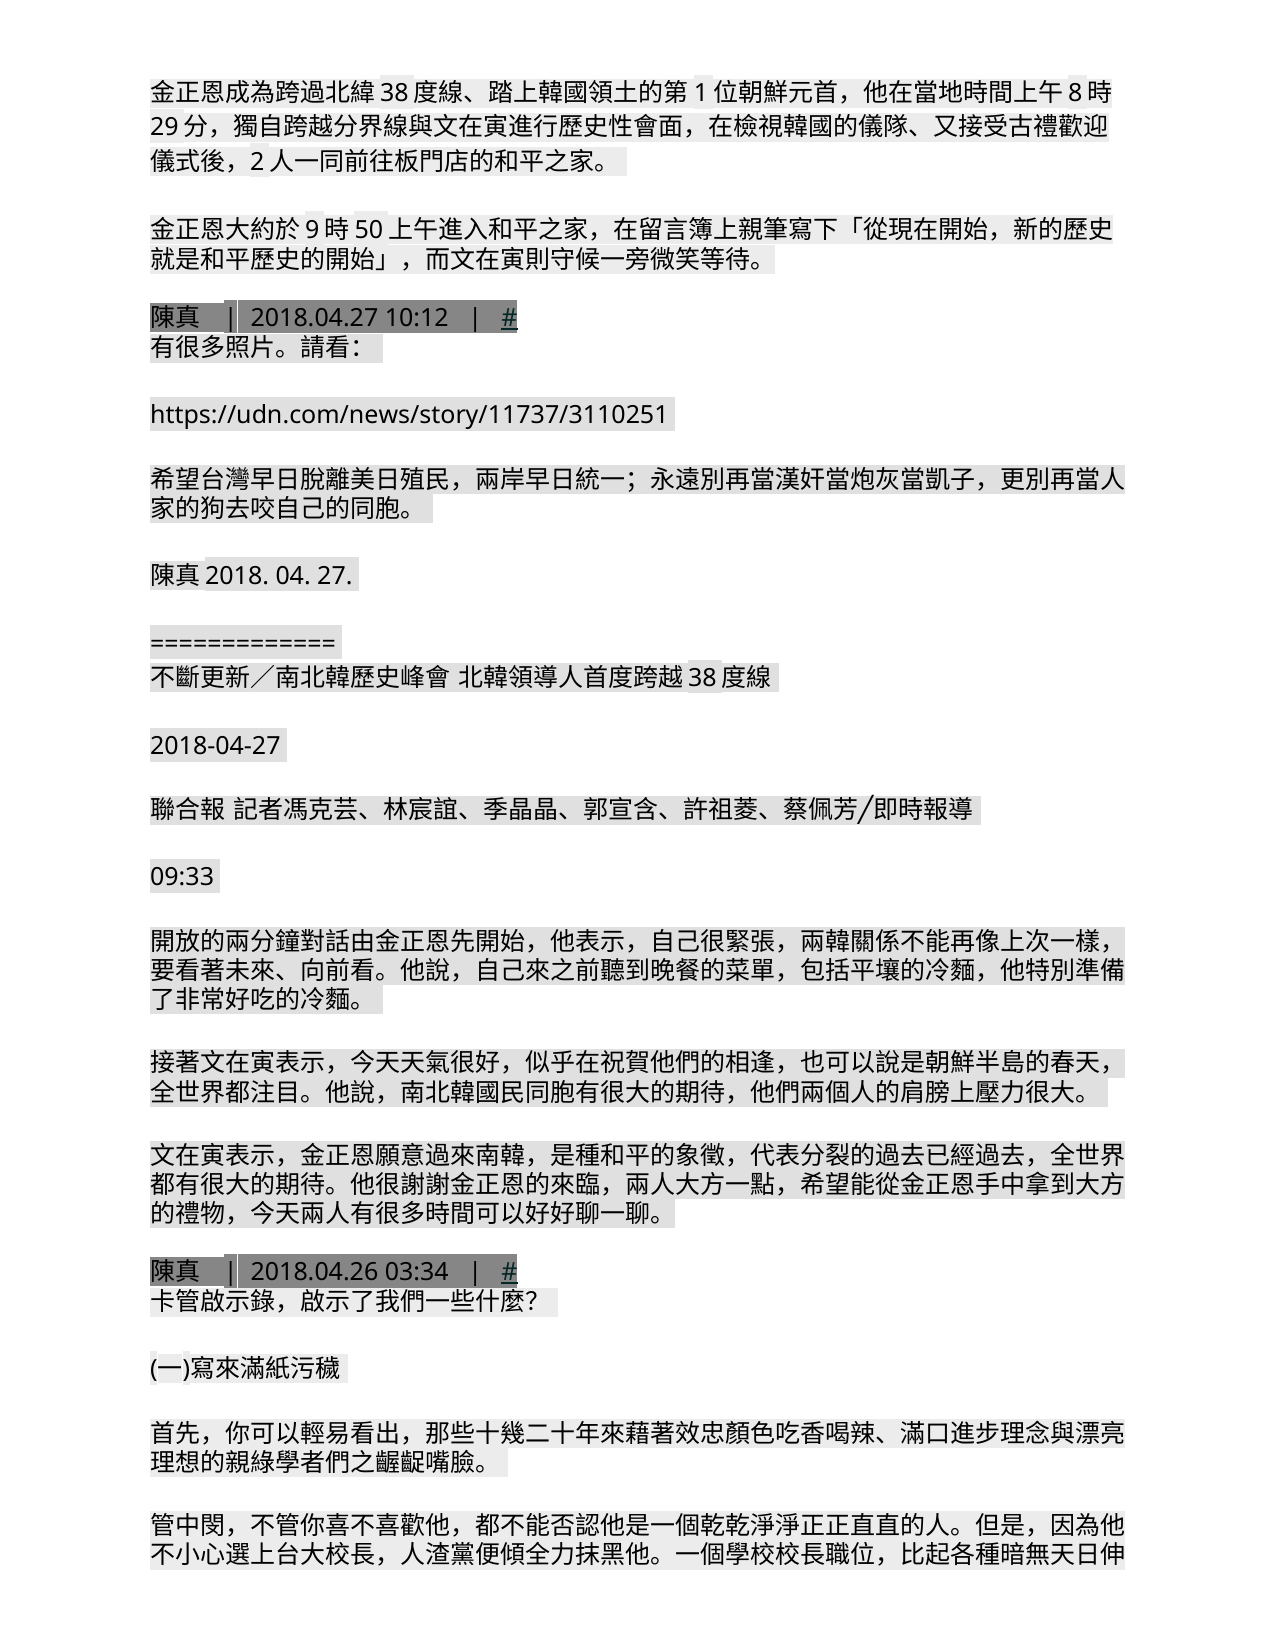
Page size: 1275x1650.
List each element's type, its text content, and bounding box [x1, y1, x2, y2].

text 金正恩成為跨過北緯38度線、踏上韓國領土的第1位朝鮮元首，他在當地時間上午8時29分，獨自跨越分界線與文在寅進行歷史性會面，在檢視韓國的儀隊、又接受古禮歡迎儀式後，2人一同前往板門店的和平之家。 金正恩大約於9時50上午進入和平之家，在留言簿上親筆寫下「從現在開始，新的歷史就是和平歷史的開始」，而文在寅則守候一旁微笑等待。 [150, 75, 1125, 274]
text 陳真 | 2018.04.26 03:34 | # [150, 1253, 1125, 1288]
text 陳真 | 2018.04.27 10:12 | # [150, 299, 1125, 333]
text 有很多照片。請看： https://udn.com/news/story/11737/3110251 希望台灣早日脫離美日殖民，兩岸早日統一；永遠別再當漢奸當炮灰當凱子，更別再當人家的狗去咬自己的同胞。 陳真2018. 04. 27. ============= 不斷更新／南北韓歷史峰會 北韓領導人首度跨越38度線 2018-04-27 聯合報 記者馮克芸、林宸誼、季晶晶、郭宣含、許祖菱、蔡佩芳╱即時報導 09:33 開放的兩分鐘對話由金正恩先開始，他表示，自己很緊張，兩韓關係不能再像上次一樣，要看著未來、向前看。他說，自己來之前聽到晚餐的菜單，包括平壤的冷麵，他特別準備了非常好吃的冷麵。 接著文在寅表示，今天天氣很好，似乎在祝賀他們的相逢，也可以說是朝鮮半島的春天，全世界都注目。他說，南北韓國民同胞有很大的期待，他們兩個人的肩膀上壓力很大。 文在寅表示，金正恩願意過來南韓，是種和平的象徵，代表分裂的過去已經過去，全世界都有很大的期待。他很謝謝金正恩的來臨，兩人大方一點，希望能從金正恩手中拿到大方的禮物，今天兩人有很多時間可以好好聊一聊。 [150, 333, 1125, 1228]
text 卡管啟示錄，啟示了我們一些什麼？ (一)寫來滿紙污穢 首先，你可以輕易看出，那些十幾二十年來藉著效忠顏色吃香喝辣、滿口進步理念與漂亮理想的親綠學者們之齷齪嘴臉。 管中閔，不管你喜不喜歡他，都不能否認他是一個乾乾淨淨正正直直的人。但是，因為他不小心選上台大校長，人渣黨便傾全力抹黑他。一個學校校長職位，比起各種暗無天日伸手不見五指的撈錢基金會與黑機關及國營事業以及各種政務職位等等，油水相對比較少，但大學校長一職，意義不在於油水多少，而在於思想洗腦與高教人事控制，因此，必然得由 "自己人" 擔任。依人渣黨的作風習性，絕無可能輕易拱手讓人之理。 抹黑管中閔的手法，非常難看，毫無半點羞恥心，連學生引用老師的研究，竟然也能說成是老師抄襲學生。反而是那些不學無術的指控者，那些人渣黨的立委們自己的所謂學位，才是剪貼抄襲而來。 荒唐透頂的抄襲指控還不夠，接著又開始說一些根本子虛烏有的什麼利益輸送與貪污等等，種種不可思議的抹黑，真的是非常卑鄙齷齪。最後，當然就是抹紅，說管中閔到大陸講學乃是通敵或不忠等等，長久以來就是每天搞這一套指控。幾時連去大陸講學也變成非法了？而且還動員司法系統偵辦！X它媽這個人渣黨之齷齪真是完全沒有底線可言。 但是，他們自己卻反而可以去大陸做生意，兼課，講課，違法撈各種錢，然後說這是一種台灣實力的展現，說這是什麼台灣民主經驗的輸出，說這是一種榮耀，總之就是很棒很偉大！我真不知道還能找到什麼樣更難聽的齷齪辭彙來形容這個人渣黨及其底下一大票更為無恥的文人走狗與什麼親綠學者。 另一方面，你看，新上任的所謂教育部長，太陽花學者吳什麼昆的，近幾年突然變得綠油油，十分勇猛，滿口台獨建國。但他另一方面不但長期在大陸講學兼課，甚至還是大陸具有軍方色彩之研究機構的科技顧問。依人渣黨的邏輯，這應該立即以叛國罪抓去槍斃才對。 不只這樣，這位吳什麼昆的所謂教育部長，各種違法濫權騙錢撈錢的事一籮筐，講得完嗎？品性非常糟糕，行不由徑的一個人，監守自盜，濫用職權，假公濟私，真是膽大包天。這樣的人，不但不會被繩之以法，反而左右逢源，一路吃香喝辣。換成是一般人，老早抓去坐牢了不是嗎？這十多年來，在台灣，效忠綠色變成一種謀財工具，一種護身符、晉身階與敲門磚，一種升官發財的捷徑，文人知識圈更是個個爭相表態，請你告訴我讀書人裏頭有幾個例外？有幾個具有一點點為人的基本正直？ 這位吳什麼昆的所謂教育部長，不但違法兼職開公司，而且在他擔任東華大學校長任內，監守自盜，竊取學校專利，轉移到自己名下，竟然在美國開起公司來，而且還跑去他所唾棄的中國大陸申請專利，甚至還在文件上自稱 "中國台灣地區"。這些人長年以來整天處心積慮扣別人親中賣台的大帽子，但在四下無人處，只要有利可圖，馬上又是另一種嘴臉；在台灣囂張跋扈地不許別人親中，但是一到大陸，只要有錢可撈，馬上又變成是 "中國台灣地區" 的老百姓。這樣的人，這樣的行徑，請問人渣黨上上下下，有幾個人不是這樣？ 這其實也是大陸非常令人堵爛的地方，為了收編這些人渣，於是誘之以利，任其兩手作為，在台高喊台獨，整天指控別人親中賣台，其實自己的整個利益中心卻在大陸，而大陸官方顯然也想要藉此來綁住這些人，免得作亂。題外話。 我想說的是：請你把人物調換一下，假設今天是管中閔不斷撈錢騙錢，違法亂紀罄竹難書，竊取各種暴利，然後還擔任大陸軍方機構的高科技顧問；另一方面，假設今天是一位乾乾淨淨正正直直術德兼備的綠營人才當選台大校長，然後卻遭到藍營無數荒謬透頂的抹黑與造謠，進行徹底人格謀殺，假設人物如此調換一下，那麼，請你告訴我，那些什麼太陽花學者，什麼野白合學者們，會如何反應？會像現在這樣安靜無聲嗎？會反而甚至還倒過來抹黑綠營的當選人嗎？當然不會。不但不會裝聾做啞，肯定早已透過綠色媒體，動員一大堆腦殘學生，起來為偉大的民主理想或什麼大學自主精神進行革命暴動了，總統府早就被包圍了。 這意味著一個很重要的道德問題，在我看來，這問題之道德惡質性無比重大，因為這意味著，這群走狗文人，長年以來，無非就是擺明藉著所謂理想來行騙，藉以榨取一己之利與一黨之私。 我更想說的是： 被這些貪婪無度的下三濫綠色人渣騙一回，那叫老實，騙兩次算單純，騙上無數次那就是腦殘了。腦殘的後果，傷害的其實也就是你自己及眾人乃至下一代的長遠未來。 我一直很不解的是：在這小島上，為何群眾 (特別是年輕一代) 如此容易被欺瞞被動員被洗腦？難道如此明明白白的基本是非善惡黑白真有那麼難以辨別？當詐騙集團不管怎麼騙都能成功時，我們是不是應該問：到底是什麼原因，讓這島上的人變得如此腦殘？ 底下是隨手就能找到的一堆報導，滿紙污穢，但我建議各位不妨仔細讀，也許你才能體會台灣政治是怎麼一回事，幾乎所有參與者，特別是綠色一方，所思所想，所作所為，全是私人利益與權力。這位吳什麼昆的，根本不是特例。而且，你應該倒過來問才對：到底綠營及其文人走狗裏頭，有幾個人是言行一致，乾淨正直的？鳳毛麟角，少之又少。 所謂什麼台獨建國，什麼民主自由，什麼弱勢優先，什麼反核減碳，什麼勞工權益，什麼這個社運那個社運，這個理想那個理想，全是放它媽的狗臭屁，一切其實都只關乎兩個字：權與錢。而這一切政治醜劇的真正操盤者，其實就是美國和日本，而這些人只是美日豢養的一群狗，丟些小骨頭讓狗兒們搶，藉以完全控制這塊島嶼，榨取之，操控之，用來對付祖國。而且，這樣一種操弄兩岸衝突的態勢，近六、七年來幾乎已毫不掩飾，近乎瘋狂地加速進行。再怎麼遲鈍的人，理應也該看得出來這一點。 陳真 2018. 04. 27. ================= (影)新任教育部長 前東華校長吳茂昆 前科累累 被控多項違法圖利、打壓校內人事權、私設建設公司炒地 來源：newtalk.tw 2018-04-16 全國教師工會總聯合會與國立東華大學多位教師29日召開記者會，抗議校長吳茂昆假借職權溢領教師獎助金300萬，年薪更高達500萬之多，指控他與違法擔任中華映管公司獨立董事、也是東華大學前主任秘書蔡裕源是「哥倆好」，利用校內各個建設圖利私營的廠商，更以行政優勢打壓校內人事、掌控校內基金。 東華爆多起弊端 教授怒控校長掌權似白色恐怖 東華大學多位教授今(29)日在全國教師工會總聯合會陪同下召開記者會，控訴東華大學正經歷白色恐怖，校長吳茂昆所主導的「校務權貴」雖然涉及多項工程弊案，卻因為掌控校內各項人事權，教師只能噤若寒蟬。東華教授表示，吳茂昆甚至以彈性加薪委員會主席身分，幫自己每年加薪3百萬，同時以虧損為由，只給助理19K低薪，呼籲教育部正視。 =================== 吳茂昆遭監委認定 溢領獎金、捲開發弊案 TVBS 2018/04/17 不僅被爆料曾赴大陸開講座，吳茂昆在2014年遭學校教職員踢爆溢領獎學金，當時還遭監察院認定應該要歸還170萬元；此外2016年再被爆出他曾購買東華大學旁的「教授村」，這塊開發案被踢爆，將原本一坪200元的地皮炒至1坪10萬，引發爭議，讓吳茂昆還沒上任就爭議不斷。 全國教師工會總聯合會理事長張旭政：「對於他過去有這麼多的爭議事件，現在來擔任教育部長，坦白說我們不敢期待。」 全國教師工會早在2014年3度開記者會，指控吳茂昆溢領補助金、教師獎勵金，還涉嫌包庇親信違法兼職。 全國教師工會總聯合會理事長張旭政：「建設利益勾結，包括包庇親信違法兼職的問題，這些都有具體的事實。」 2014年12月，監察院調查報告，認為吳茂昆擔任講座教授，每個月領取講座教授獎助金5萬元，但並未履行講座教授的授課義務，又支領學校頂尖人才獎勵，違反規定，要求吳茂昆繳回170萬元。 爭議不只這一樁，2016年他跟東華前校長黃文樞再被爆料有利益糾結，尤其同仁安居計畫住宅、教授村爭議最大，前後任校長們疑似兼任建商董監事，將千坪別墅炒地皮，計畫前1坪原本200元變成10萬元，爆漲500倍，目前弊案由監察院調查當中。 吳茂昆還沒上任，過去包括私設建設公司炒地或溢領教授費逐一被挖出，也讓外界對於這名教育部長的適任與否，抱持懷疑。 =============== 新教長吳茂昆再被爆 疑曾任具共軍色彩公司顧問 新任教育部長吳茂昆疑似曾任大陸「西方超導」公司之技術顧問。（合成圖／中時資料照、羅智強臉書） 2018年04月17日 中時電子報 王家禕 前總統府副秘書長羅智強在臉書分享，，有位來自「台灣」的「吳茂昆院士」，在2004年擔任中國大陸「西部超導材料科技有限公司」的技術顧問。這間「西部超導」的母公司是「西北有色金屬研究院」，是大陸軍用稀有金屬科研生產基地。 羅智強說，新教長吳茂昆在2004年是國科會主委，倘若這兩個「吳茂昆」是同一人，那麼，一個部長級的科技高官，在擔任國科會主委的同一年，跑到有中共軍方色彩的機關當技術顧問，難道不需要去查一下有無違法？有無涉及洩密？擔任「技術顧問」，有沒有收取報酬？無論是不是，新教長吳茂昆都必須出面說清楚、講明白！ ================= 政商人脈亨通！吳茂昆、慶富交情深 2018年4月25日 中國時報【李侑珊、朱真楷、周毓翔╱台北報導】 教育部長吳茂昆以物理學專才擔任東華大學校長，又跨足生技業，到美國開公司，赴大陸申請綬草萃取技術專利，而國民黨立委柯志恩日前踢爆，由涉嫌詐貸63億的慶富董事長陳慶男成立的「陳水來文教基金會」，吳還是基金會董事，外界這才得知，原來新教長與造船業也有淵源，三棲角色，亨通的人脈，令人咋舌！ 《公務員服務法》明文規定，公務員依法不得擔任營利事業公司的董事或負責人，即使要兼任非營利事業或團體職務，也應經服務機關許可。如今，柯志恩提出證據，指控吳茂昆不僅是美國生技公司師沛恩的成員，更是「陳水來文教基金會」的董事。 經查，陳水來是陳慶男父親，而「陳水來文教基金會」是由陳水來、陳慶男、陳慶輝、陳偉郎等捐助成立，都是陳慶男家人；因此董監事要職，幾乎全由這批造船、水產業界人士擔任。其中董事長一職，就是由陳慶男親自擔任，而董事名單除了陳慶男長子陳偉郎、陳水來女婿周俊雄，最引人注意的就是日前才入閣的新教長吳茂昆。 物理、生技、造船...通殺 物理起家、長年投身學界的吳茂昆，卻能「一枝獨秀」突破專業藩籬，在「陳水來文教基金會」擔任董事。 從扁朝時代一路風光的慶富，縱橫藍綠、政商通吃。當年扁政府主導的鐽震案，就打算將國軍飛機及船艦的維修案委託慶富負責；事後承攬獵雷艦案爆發聯貸弊案，今年2月遭檢方認定陳慶男等人涉向銀行詐貸63億3966萬元。 數十年來，外界原以為慶富觸角只在造船、水產業，如今隨著慶富找來吳茂昆擔任「陳水來文教基金會」董事，甚至指名捐款給當年「吳校長」，才又讓外界進一步看見慶富複雜的政商人脈網絡早已伸向生技業。 該基金會在慶富案爆發後，據慶富內部透露，慶富106年9月要被搜索前，將3筆土地等財產於當年7月轉給「陳水來文教基金會」，左手換右手，而無論是當時或現在，吳茂昆都擔任董事一職。 ============== 教長吳茂昆再遭藍委爆料：在美國成立公司，拿東華大學技術申請中國專利 風傳媒 謝孟穎 2018-04-17 藍委柯志恩質詢時爆料指出，吳茂昆在2015年東華校長任內，在美國成立師沛恩生技公司（Spiranthes Biotech, LLC），吳茂昆就是公司負責人之一，去年該公司到中國取得「綬草」萃取物製藥的發明專利。 =================== 吳茂昆用「中國台灣 地區 」拿專利 獨派立場遭諷 吳：當部長只能接受挑戰 蘋果日報 2018/04/25 【綜合報導】教育部長吳茂昆遭爆料拿東華大學研究專利到美國成立師沛恩公司後，藍委柯志恩昨再指控吳用個人名義申請專利，但向中國大陸遞交的文件中卻寫著「中國台灣」地區，柯嘲諷吳鮮明的獨派立場，難道就能忍受自己是「中國台灣」？ ============== 吳茂昆申請專利惹議 李家同：學校買車可掛校長名下？ 2018-04-23 聯合報 記者吳佩旻╱即時報導 清大榮譽講座教授李家同。圖／聯合報系資料照片 教育部長吳茂昆遭爆任東華大學校長期間在美國開公司，並申請大陸專利。他今天到立法院備質詢時，坦承有此事，強調「以我的認知，都是沒問題的」。對此清大榮譽講座教授李家同表示，專利屬於個人或學校，都有明確規定，不是可以開玩笑的事情；就像東華大學若買了一部汽車，可以授權登記在校長名下嗎？ 教育部長吳茂昆上任以來爭議不斷，日前才遭爆東華大學校長任內請假天數達6成，今天又被爆出校長任內在美國開公司，並申請到大陸專利。同樣的技術，在台灣專利屬於東華大學，到了大陸卻掛在個人名下，引發立委質疑。 李家同說:「專利關乎財產權的問題，是很嚴重的事，不是能開玩笑的」，教育部必須搞清楚，東華大學是否有將專利授權給吳茂昆。試問，東華大學若買了一部汽車，要授權登記在校長個人名下，請問可以嗎？ ============ 【Yahoo論壇／毛奇】昆伯是來卡管？還是來發聘書的？ 2018年4月23日 一周以來，有關吳茂昆在東華大學校長任內各種倒行逆施、大小違失不斷被揭發，包括：疑似涉及建商炒地皮案件、捲入溢領獎助金案被監察院追討、上班日請假天數高達6成等，此外，還被東華大學教師指控濫用校長職權，黑箱操控教師升等，吳茂昆簡直是史上還沒有上任就爆出最多爭議的教育部長。 更讓人傻眼的是，這位支持兩國論、獨派色彩鮮明的新部長，竟然也十分熱衷到對岸交流，接連又爆出早在2004年擔任國科會主委期間，吳茂昆即曾前往中國，不僅在對岸大學授課、擔任講座，也曾掛名中國大陸官方研究機構顧問，甚至被在野黨指控擔任具中國軍方色彩的科技公司顧問。 ============== 細數東華教授與吳茂昆4年恩怨 在他治理下「如經歷白色恐怖」 上報快訊／趙翊妏、洪翌恒 2018年04月20日 早在2014年，王純娟（見圖，李昆翰攝）就曾與多名東華教授舉行記者會，控訴東華大學在吳治下如同經歷「白色恐怖」。 東華大學諮商與臨床心理學教授王純娟19日上午至北檢告發教育部長、前東華大學校長吳茂昆涉觸犯《貪汙治罪條例》。事實上，王純娟非第一次登上媒體版面，2014年東華大學舉行校慶時，王純娟就曾拿著有「白色恐怖、黑箱治校」標語的箱子出現在台前表達抗議。 東華大學2014年11月13日慶祝「20周年校慶」，當時校長吳茂昆正在學生活動中心茶會會現上致詞時，王純娟突然拿出「白色恐怖、黑箱治校」標語的箱子出現，而她的先生更在現場大喊抗議口號，讓與會來賓一陣錯愕。校方因此出動9名校警，將王純娟先生壓制在地，過程中還將點心、茶水撒落一地。 吳茂昆當時說，對於王純娟教授夫妻倆採取鬧場的激烈手段感到很遺憾，不過尊重他們有發表意見的權益。 王純娟當時則氣憤表示，6年前她提出教授升等案，卻因為學校黑箱作業，操控外審委員名單，使她2次升等都沒通過。直到她提出行政訴訟勝訴後，第3次提出升等申請才通過。 多位教授控升等遭拒 同年10月16日，東華大學多位教授出面舉行記者會，控訴個人升等遭拒的理由「光怪陸離」。王純娟當時在記者會中指出，她的專業是心理諮商，「卻因為佛學素養不夠遭拒絕升等。」她提到，前校長黃文樞伸手外審委員選任，其中不專業的外審委員竟建議她要「上佛學班」。 王純娟更在「升等著作審查意見表」的升等論文評審意見中，發現有教授竟然是一字不漏地從其他審查報告中複製貼上，與她住著作內容完全無關，痛批教評會根本沒有認真審查。 為此，教授們提起了行政訴訟，高等法院也宣判他們勝訴，但是升等案卻必須轉回學校教評會決定。 王純娟痛心的形容，「這就像性侵的受害者勝訴後，卻被送回加害者手上繼續蹂躪。」而校方則回應，先前升等程序確實有瑕疵，部分升等案也重新再審，歡迎教育部成立調查小組介入調查。 此外，東華大學多位教授更在同年12月29日再次舉行記者會，控訴東華大學正經歷「白色恐怖」，當時還有一位女教授下跪。王純娟在記者會上表示，吳茂昆除擔任校長外，又擔任校內彈性加薪委員會主席，可以自行任命委員選出加薪教師，而當選人卻與委員會成員「高度重疊」。 王純娟還指出，因為吳茂昆是行政人員不符合領取資格，因此他加聘自己為專任教授，每年領走300萬元的教師獎勵金，甚至自行免授課義務。 ============= 吳茂昆私授校方專利 東華大學發重話：不撤銷法院見！ 新任教長吳茂昆爭議不斷，現又傳出私授學校專利給公司 (圖／本報資料照) 2018年04月25日 中國時報 林毅／綜合報導 新任教育部長吳茂昆上任後爭議不斷，溢領獎助金、赴陸開講座外，又被爆在東華校長任內於美國設立師沛恩生技公司，甚至私自將校方的專利權拿去申請。對此東華大學也於今天晚上說出重話，如果公司未撤銷校方所有的專利字號，將會循法律路線保衛權益。 [150, 1288, 1125, 1570]
